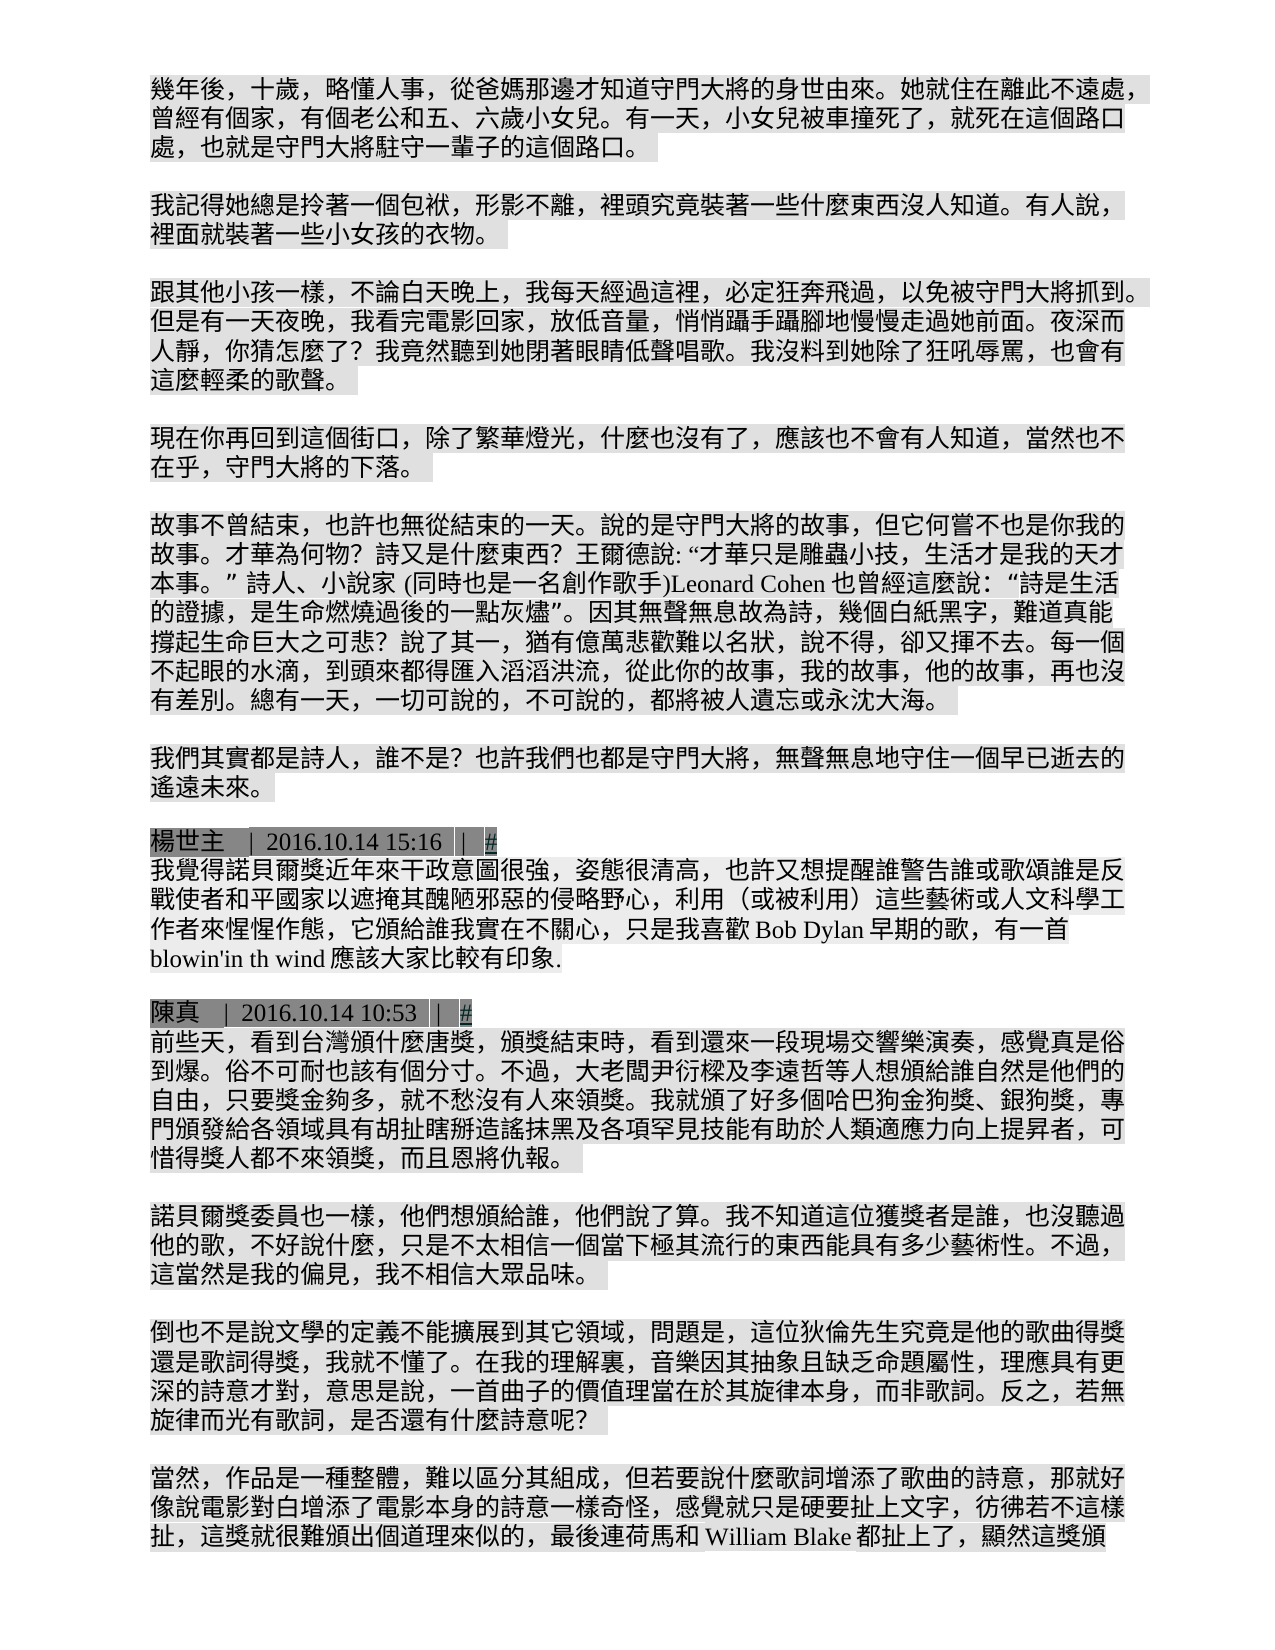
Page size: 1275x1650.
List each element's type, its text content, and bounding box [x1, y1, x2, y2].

text 我的老家之一，就在台南樹林街奇美分院的正前方那棟民宅，如今還在，只是人事已非。那時不叫奇美，而叫逢甲醫院，屬軍方體系。每當前夕群狗哀號，隔日必有家屬追撫遺體，痛哭離去。 那一帶非常荒涼，荒野遼闊，每天與蜻蜓金龜子為伴，夜裡螢火蟲多如天上繁星，我的美麗童年就在那裡完成。那時也不叫樹林街，而叫逢甲路，如今荒野已無蹤影，幾無一草一木，無樹無林，反倒改叫樹林街。 跨過路口，以前是一整排高聳監獄，附設刑場。有一天凌晨五、六點，我溜到刑場一道鐵門入口處，竟由兩片鐵門縫隙見到槍決過程，兩聲槍響，接著便是尋常日子每個清晨應有的一片寂靜，沒有哀號，犯人戴著頭套，無聲無息地死去。多少人在此生離死別，如今是一棟五星級飯店及豪華百貨公司。 監獄高牆外排水口，每天有人捧著畚箕來此，各自佔據一個出水口，撿拾猶可食用的米粒飯菜，各有用途。而我呢，每天早上七點多，就在此搭公車上學。遇有公車脫班誤點，我就一路飛奔到校。 你知道嗎？如今車水馬龍的逢甲路口，轉進逢甲醫院的巷弄街口處，有一塊大石頭。石頭從何而來，不得而知，彷彿磐古開天便已存在而無須追究為何此處會有個大石頭。石頭上日日夜夜住著一個女人，這地區的小孩管她叫 “守門大將”，因為她終年就駐守在當年逢甲路這條巷口處。凡出入此處者，無人能忽視她的存在，有些時候得接受其莫名的吆喝斥責，故有大將之稱，連往來貓狗鼠牛都得敬畏她三分。 雖說大將，實則瘦弱不堪，不滿五尺的身材，蓬頭垢面，衣衫襤褸。究竟她何時出現已不可考，彷彿她始終就住在那個磐石上，久而久之，人們似乎才意識到她的存在。附近小孩們特別喜歡捉弄她，或以石塊樹枝丟之，辱罵之，引其發怒咒罵追趕，從中取樂。每天放學都會有一堆小孩路過，與守門大將多有瓜葛，故必跑步通過比較安全。萬一就逮，後果不堪設想。 我媽常斥責小孩們的戲謔行徑，叫我別跟著不知好歹，枉讀經書。有一年冬天，天氣很冷，我媽還叫我拿幾件新買的毛衣和外套給她。我往守門大將身上一丟，趕緊撒腿就跑。 幾年後，十歲，略懂人事，從爸媽那邊才知道守門大將的身世由來。她就住在離此不遠處，曾經有個家，有個老公和五、六歲小女兒。有一天，小女兒被車撞死了，就死在這個路口處，也就是守門大將駐守一輩子的這個路口。 我記得她總是拎著一個包袱，形影不離，裡頭究竟裝著一些什麼東西沒人知道。有人說，裡面就裝著一些小女孩的衣物。 跟其他小孩一樣，不論白天晚上，我每天經過這裡，必定狂奔飛過，以免被守門大將抓到。但是有一天夜晚，我看完電影回家，放低音量，悄悄躡手躡腳地慢慢走過她前面。夜深而人靜，你猜怎麼了？我竟然聽到她閉著眼睛低聲唱歌。我沒料到她除了狂吼辱罵，也會有這麼輕柔的歌聲。 現在你再回到這個街口，除了繁華燈光，什麼也沒有了，應該也不會有人知道，當然也不在乎，守門大將的下落。 故事不曾結束，也許也無從結束的一天。說的是守門大將的故事，但它何嘗不也是你我的故事。才華為何物？詩又是什麼東西？王爾德說: “才華只是雕蟲小技，生活才是我的天才本事。” 詩人、小說家 (同時也是一名創作歌手)Leonard Cohen 也曾經這麼說：“詩是生活的證據，是生命燃燒過後的一點灰燼”。因其無聲無息故為詩，幾個白紙黑字，難道真能撐起生命巨大之可悲？說了其一，猶有億萬悲歡難以名狀，說不得，卻又揮不去。每一個不起眼的水滴，到頭來都得匯入滔滔洪流，從此你的故事，我的故事，他的故事，再也沒有差別。總有一天，一切可說的，不可說的，都將被人遺忘或永沈大海。 我們其實都是詩人，誰不是？也許我們也都是守門大將，無聲無息地守住一個早已逝去的遙遠未來。 [150, 75, 1125, 802]
text 前些天，看到台灣頒什麼唐獎，頒獎結束時，看到還來一段現場交響樂演奏，感覺真是俗到爆。俗不可耐也該有個分寸。不過，大老闆尹衍樑及李遠哲等人想頒給誰自然是他們的自由，只要獎金夠多，就不愁沒有人來領獎。我就頒了好多個哈巴狗金狗獎、銀狗獎，專門頒發給各領域具有胡扯瞎掰造謠抹黑及各項罕見技能有助於人類適應力向上提昇者，可惜得獎人都不來領獎，而且恩將仇報。 諾貝爾獎委員也一樣，他們想頒給誰，他們說了算。我不知道這位獲獎者是誰，也沒聽過他的歌，不好說什麼，只是不太相信一個當下極其流行的東西能具有多少藝術性。不過，這當然是我的偏見，我不相信大眾品味。 倒也不是說文學的定義不能擴展到其它領域，問題是，這位狄倫先生究竟是他的歌曲得獎還是歌詞得獎，我就不懂了。在我的理解裏，音樂因其抽象且缺乏命題屬性，理應具有更深的詩意才對，意思是說，一首曲子的價值理當在於其旋律本身，而非歌詞。反之，若無旋律而光有歌詞，是否還有什麼詩意呢？ 當然，作品是一種整體，難以區分其組成，但若要說什麼歌詞增添了歌曲的詩意，那就好像說電影對白增添了電影本身的詩意一樣奇怪，感覺就只是硬要扯上文字，彷彿若不這樣扯，這獎就很難頒出個道理來似的，最後連荷馬和William Blake都扯上了，顯然這獎頒得有點心虛，還好沒有扯上莫扎特。 文學的定義當然可以擴展，你可以擴展到音樂或影像乃至舞蹈等等等，問題是，如果要這樣擴展，如果這位先生可以獲獎，那麼，有資格獲獎的音樂人、舞蹈家，影像工作者包括攝影師或導演等等等，我猜至少應有千百萬人。周杰倫和方文山，特別是方文山，文字的 "詩意" 應該就遠遠比他強吧我猜。至於 Emir Kusturica 的音樂和歌詞，就更是遠遠超越了。至於若要論影像內涵的詩性，普天之下，過往與未來百年之內，誰能跟蘇古諾夫比呢？ 若要提到與藝術理應不該扯上關係的意識形態，例如所謂反戰，所謂什麼反叛，對於這位先生，我就更難茍同了，光看底下這張照片，我就很難想像這會是一個多麼具有反叛意識與反戰精神的人： https://goo.gl/0yJBI4 這是幾年前歐巴馬頒給他一個什麼美國總統自由勳章。我不是說他該或不該領獎，而是說很難想像一個具有反戰與反叛精神的人，會像一隻猴子那樣，裝戴整齊，公開讓一個兩手血腥無惡不作的人渣，往自己的脖子上掛一個什麼自由勳章。 這跟他該不該獲得諾貝爾文學獎當然不該有關連，即便是一個大壞蛋，假若他的藝術性很高，獲獎有何不可？藝術本來就不是在考核個人行為是否合乎四維八德。同理，若以什麼反戰精神反叛意識等等來合理化其獲獎，那其實也是說不通的，更何況我看不出他反叛了什麼，倒是主流得很不是嗎？能夠獲得歐巴馬那個人渣頒勳章，還不夠主流嗎？ [150, 1028, 1125, 1552]
text 楊世主 | 2016.10.14 15:16 | # [150, 827, 1125, 857]
text 我覺得諾貝爾獎近年來干政意圖很強，姿態很清高，也許又想提醒誰警告誰或歌頌誰是反戰使者和平國家以遮掩其醜陋邪惡的侵略野心，利用（或被利用）這些藝術或人文科學工作者來惺惺作態，它頒給誰我實在不關心，只是我喜歡Bob Dylan早期的歌，有一首blowin'in th wind應該大家比較有印象. [150, 857, 1125, 973]
text 陳真 | 2016.10.14 10:53 | # [150, 998, 1125, 1028]
